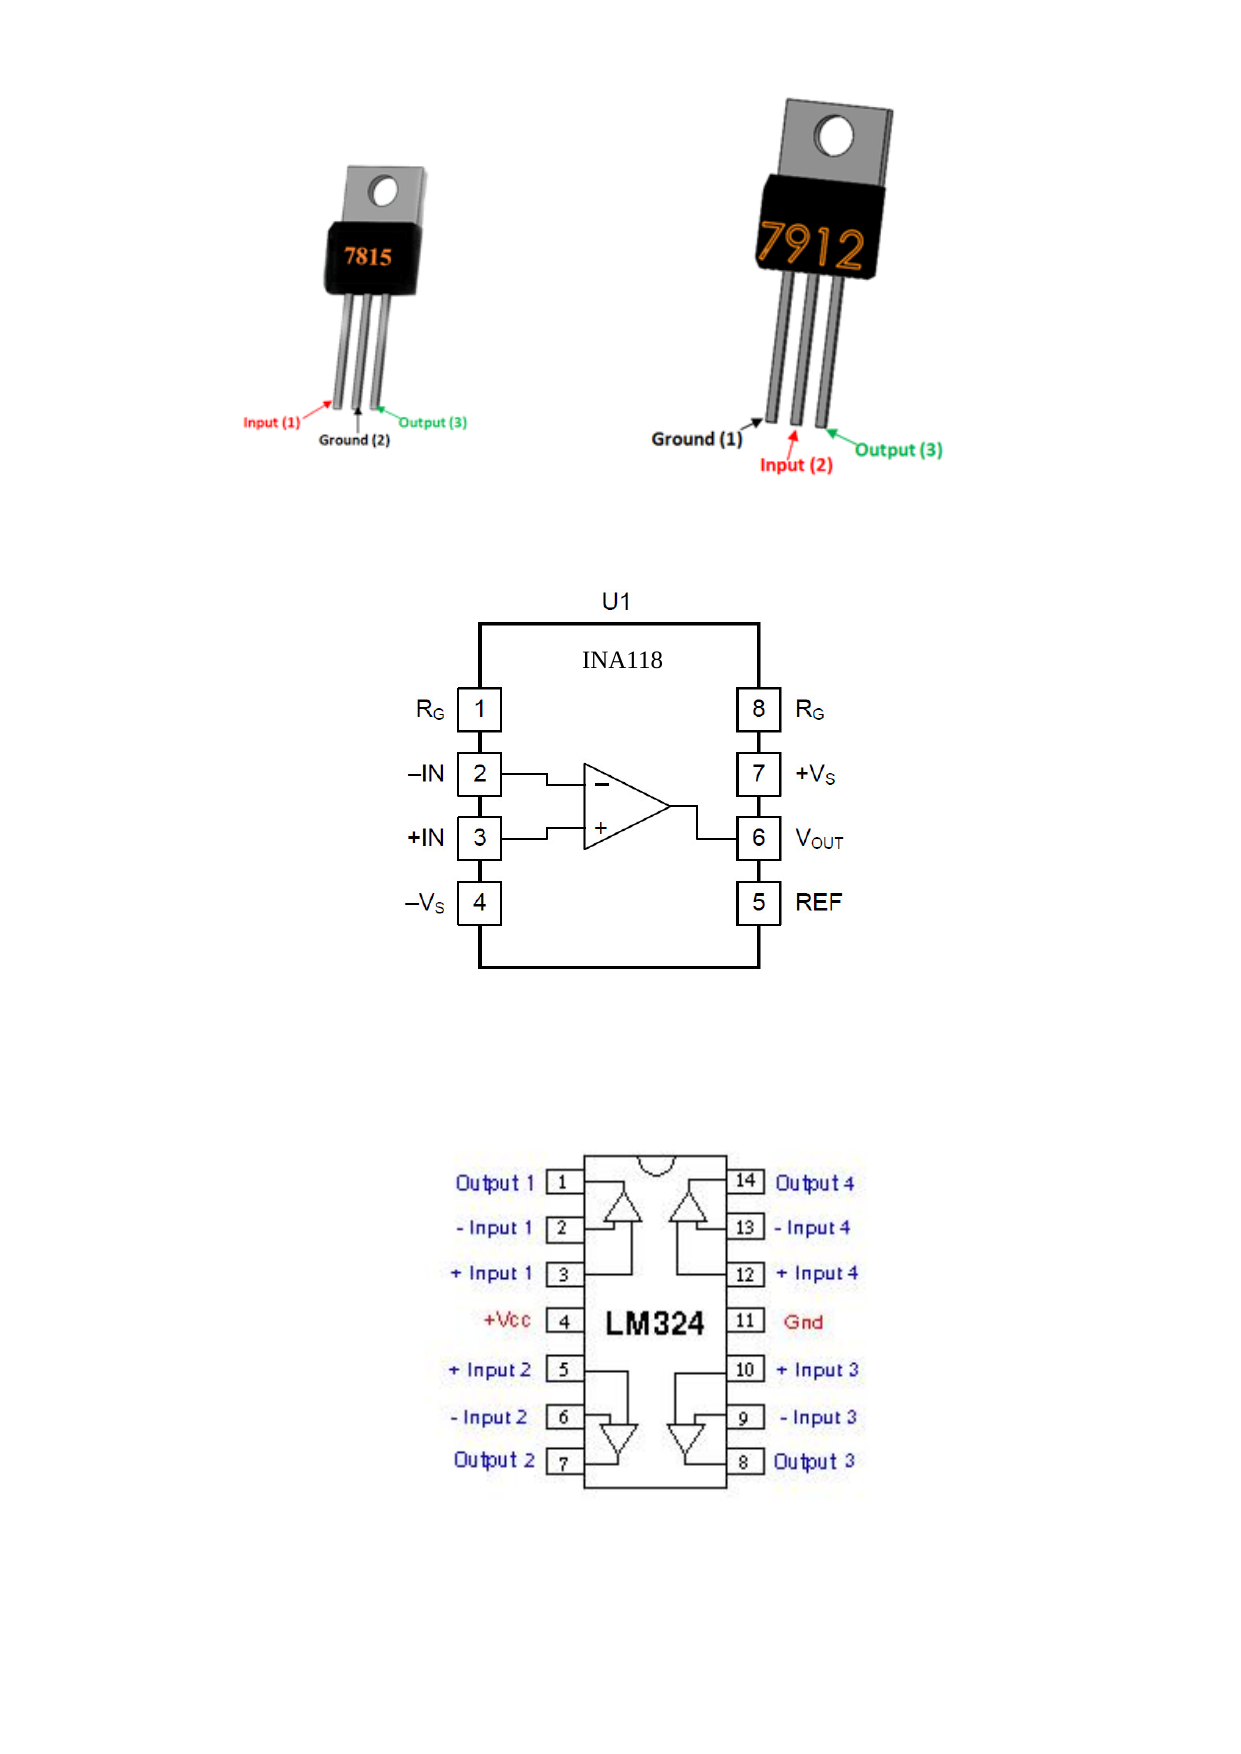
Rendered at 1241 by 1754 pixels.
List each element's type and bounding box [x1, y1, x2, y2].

picture [640, 84, 953, 479]
picture [424, 1120, 884, 1523]
picture [387, 569, 853, 996]
picture [141, 162, 571, 449]
